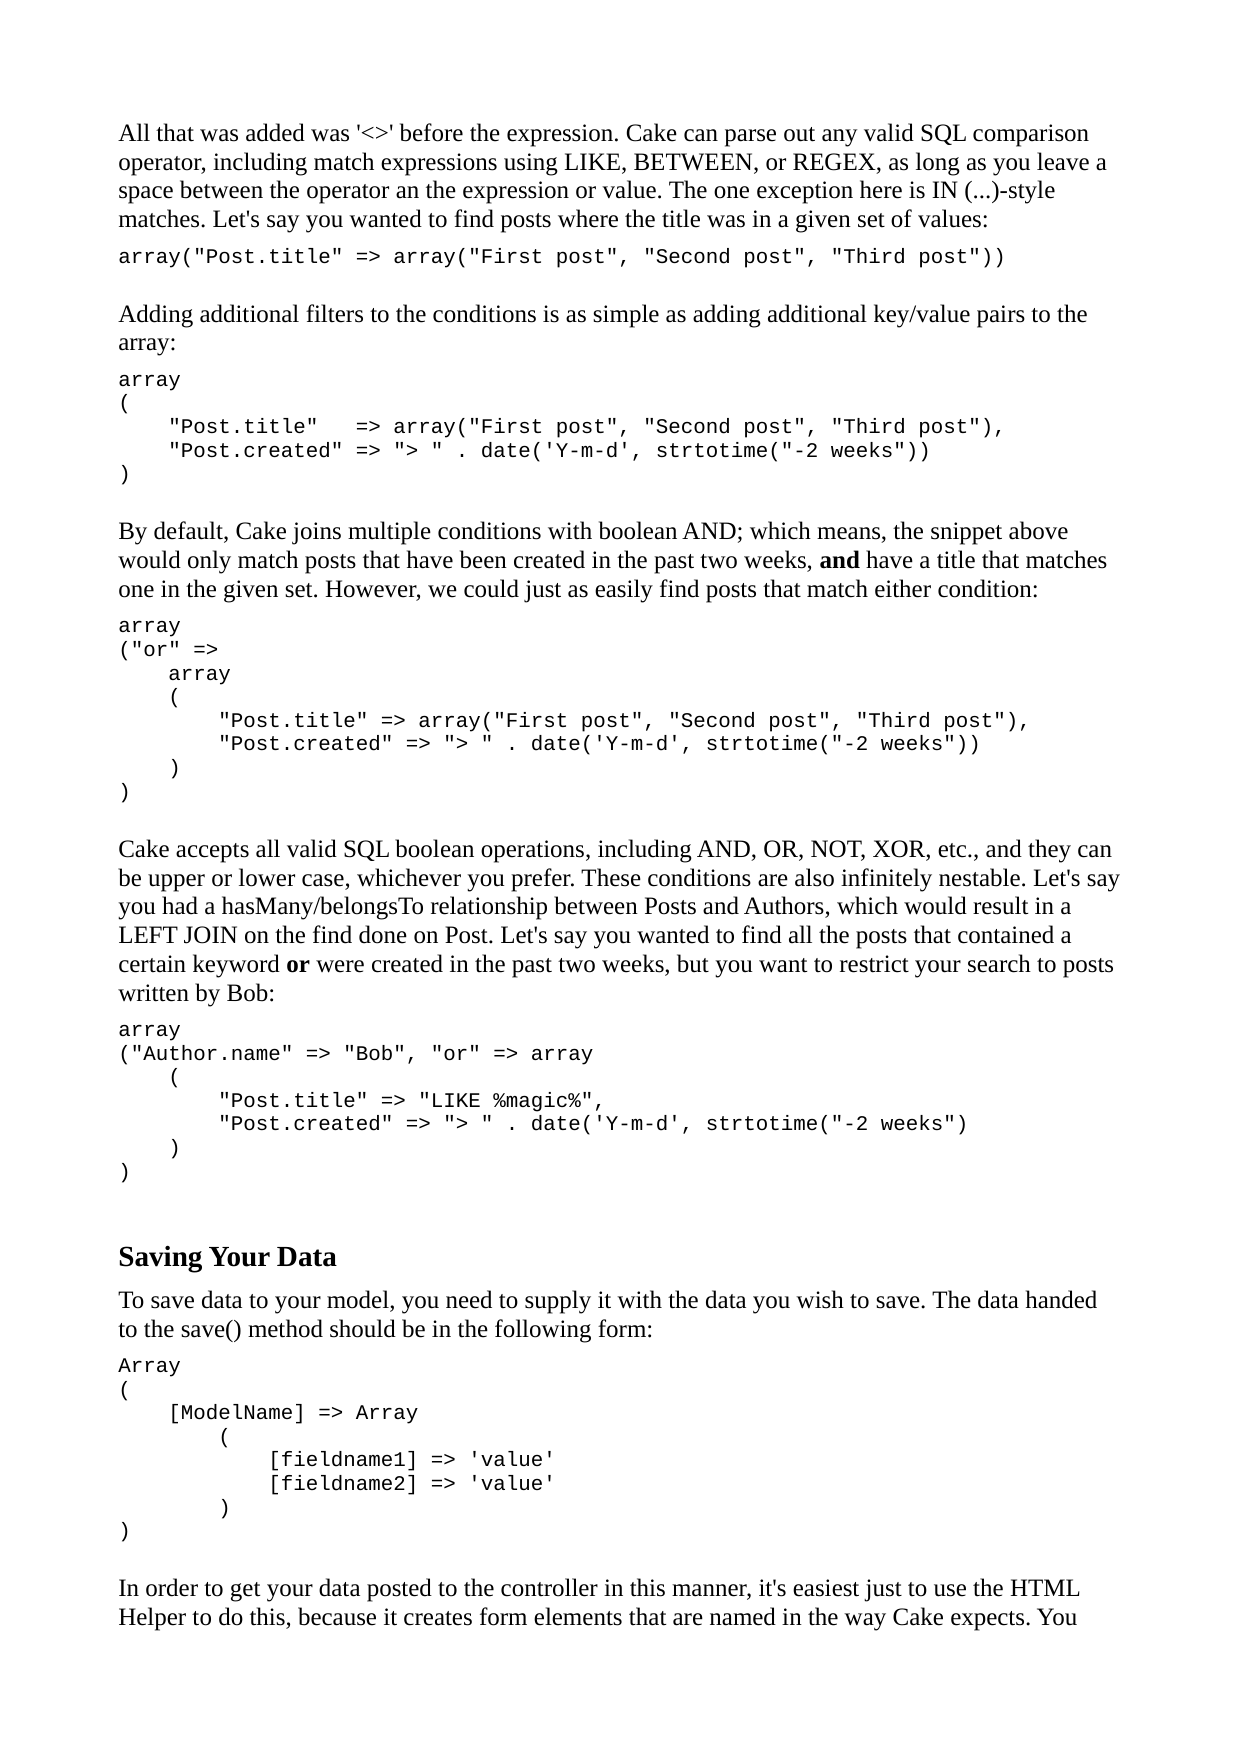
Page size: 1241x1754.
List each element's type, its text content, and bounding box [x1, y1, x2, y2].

text "Post.title" => "LIKE %magic%", [118, 1090, 1122, 1113]
text Cake accepts all valid SQL boolean operations, including AND, OR, NOT, XOR, etc., and they can be upper or lower case, whichever you prefer. These conditions are also infinitely nestable. Let's say you had a hasMany/belongsTo relationship between Posts and Authors, which would result in a LEFT JOIN on the find done on Post. Let's say you wanted to find all the posts that contained a certain keyword or were created in the past two weeks, but you want to restrict your search to posts written by Bob: [118, 834, 1122, 1006]
text All that was added was '<>' before the expression. Cake can parse out any valid SQL comparison operator, including match expressions using LIKE, BETWEEN, or REGEX, as long as you leave a space between the operator an the expression or value. The one exception here is IN (...)-style matches. Let's say you wanted to find posts where the title was in a given set of values: [118, 118, 1122, 233]
text Adding additional filters to the conditions is as simple as adding additional key/value pairs to the array: [118, 299, 1122, 356]
text ) [118, 1497, 1122, 1520]
text ( [118, 686, 1122, 710]
text By default, Cake joins multiple conditions with boolean AND; which means, the snippet above would only match posts that have been created in the past two weeks, and have a title that matches one in the given set. However, we could just as easily find posts that match either condition: [118, 516, 1122, 603]
text "Post.title" => array("First post", "Second post", "Third post"), [118, 416, 1122, 440]
text "Post.created" => "> " . date('Y-m-d', strtotime("-2 weeks")) [118, 440, 1122, 463]
text ) [118, 757, 1122, 781]
text ) [118, 1137, 1122, 1161]
text Array [118, 1355, 1122, 1378]
text ("or" => [118, 639, 1122, 662]
text array [118, 369, 1122, 392]
text ( [118, 392, 1122, 416]
text array("Post.title" => array("First post", "Second post", "Third post")) [118, 246, 1122, 269]
text ("Author.name" => "Bob", "or" => array [118, 1042, 1122, 1066]
text "Post.created" => "> " . date('Y-m-d', strtotime("-2 weeks") [118, 1113, 1122, 1137]
text array [118, 615, 1122, 639]
text array [118, 662, 1122, 686]
text ) [118, 781, 1122, 804]
subtitle Saving Your Data [118, 1239, 1122, 1272]
text ) [118, 463, 1122, 487]
text [fieldname1] => 'value' [118, 1449, 1122, 1473]
text "Post.created" => "> " . date('Y-m-d', strtotime("-2 weeks")) [118, 733, 1122, 757]
text array [118, 1019, 1122, 1042]
text ( [118, 1426, 1122, 1449]
text To save data to your model, you need to supply it with the data you wish to save. The data handed to the save() method should be in the following form: [118, 1285, 1122, 1342]
text ( [118, 1066, 1122, 1090]
text [ModelName] => Array [118, 1402, 1122, 1426]
text ) [118, 1161, 1122, 1184]
text [fieldname2] => 'value' [118, 1473, 1122, 1497]
text In order to get your data posted to the controller in this manner, it's easiest just to use the HTML Helper to do this, because it creates form elements that are named in the way Cake expects. You [118, 1573, 1122, 1631]
text ( [118, 1378, 1122, 1402]
text ) [118, 1520, 1122, 1544]
text "Post.title" => array("First post", "Second post", "Third post"), [118, 710, 1122, 733]
